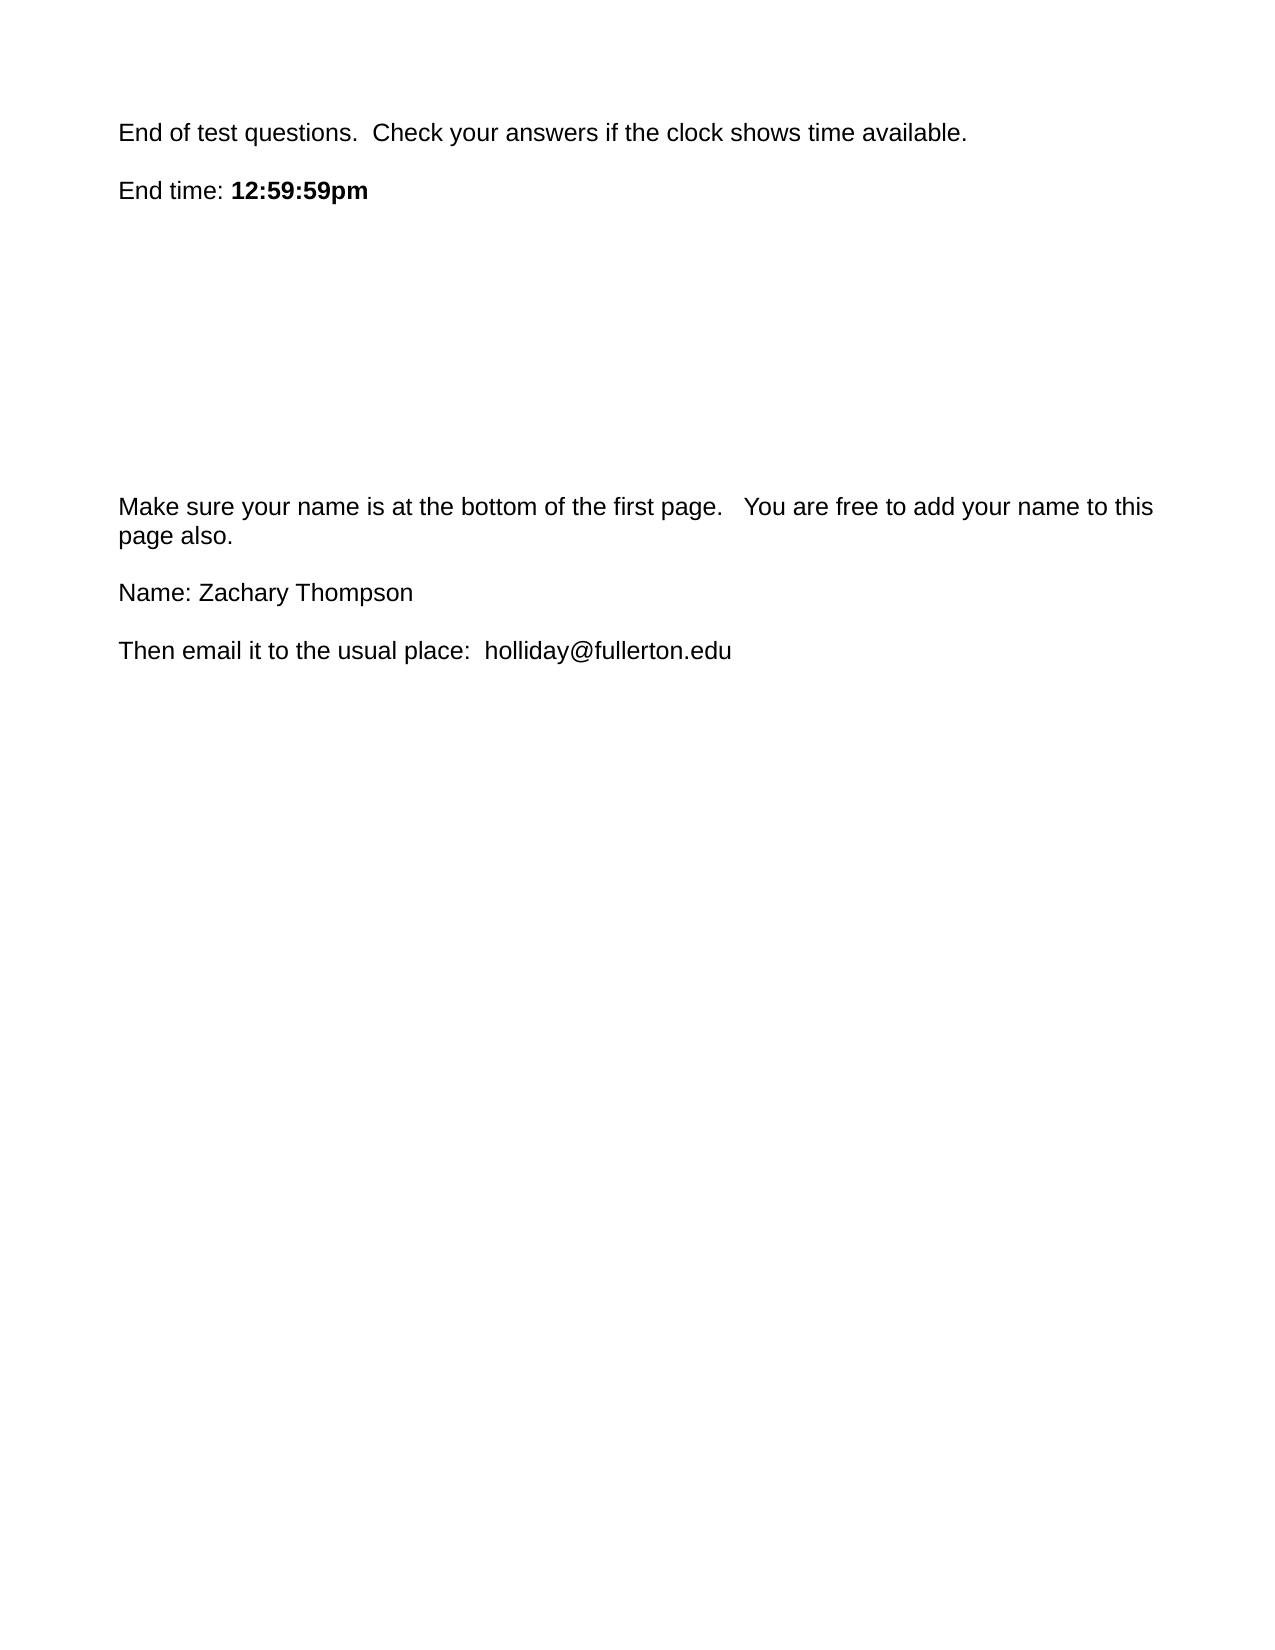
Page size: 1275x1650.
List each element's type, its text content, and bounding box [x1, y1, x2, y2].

text Name: Zachary Thompson [118, 578, 1157, 607]
text End time: 12:59:59pm [118, 176, 1157, 204]
text Make sure your name is at the bottom of the first page. You are free to add your name to this page also. [118, 492, 1157, 549]
text End of test questions. Check your answers if the clock shows time available. [118, 118, 1157, 147]
text Then email it to the usual place: holliday@fullerton.edu [118, 636, 1157, 664]
